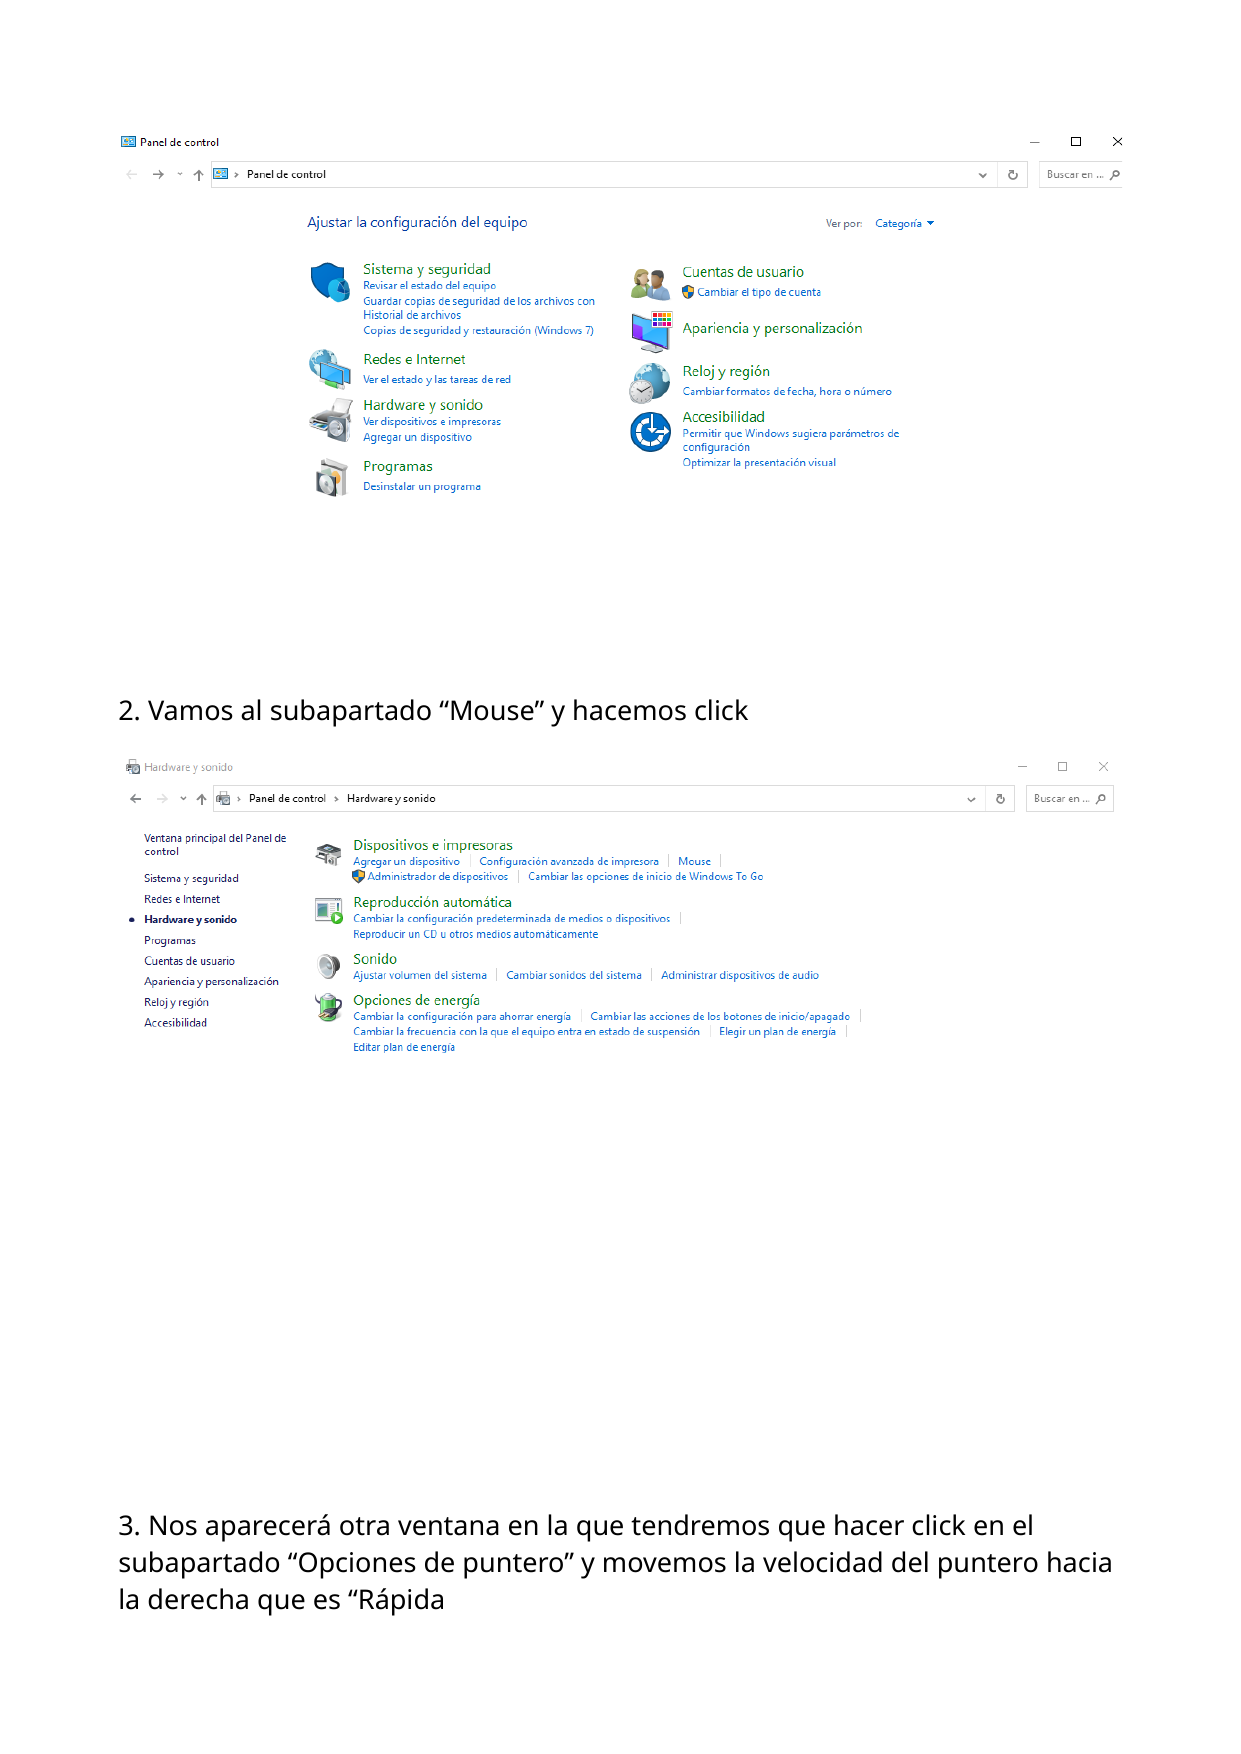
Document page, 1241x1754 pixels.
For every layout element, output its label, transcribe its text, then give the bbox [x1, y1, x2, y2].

text 2. Vamos al subapartado “Mouse” y hacemos click [118, 692, 1122, 728]
text 3. Nos aparecerá otra ventana en la que tendremos que hacer click en el subapartado “Opciones de puntero” y movemos la velocidad del puntero hacia la derecha que es “Rápida [118, 1506, 1122, 1617]
picture [118, 132, 1123, 663]
picture [118, 757, 1123, 1191]
